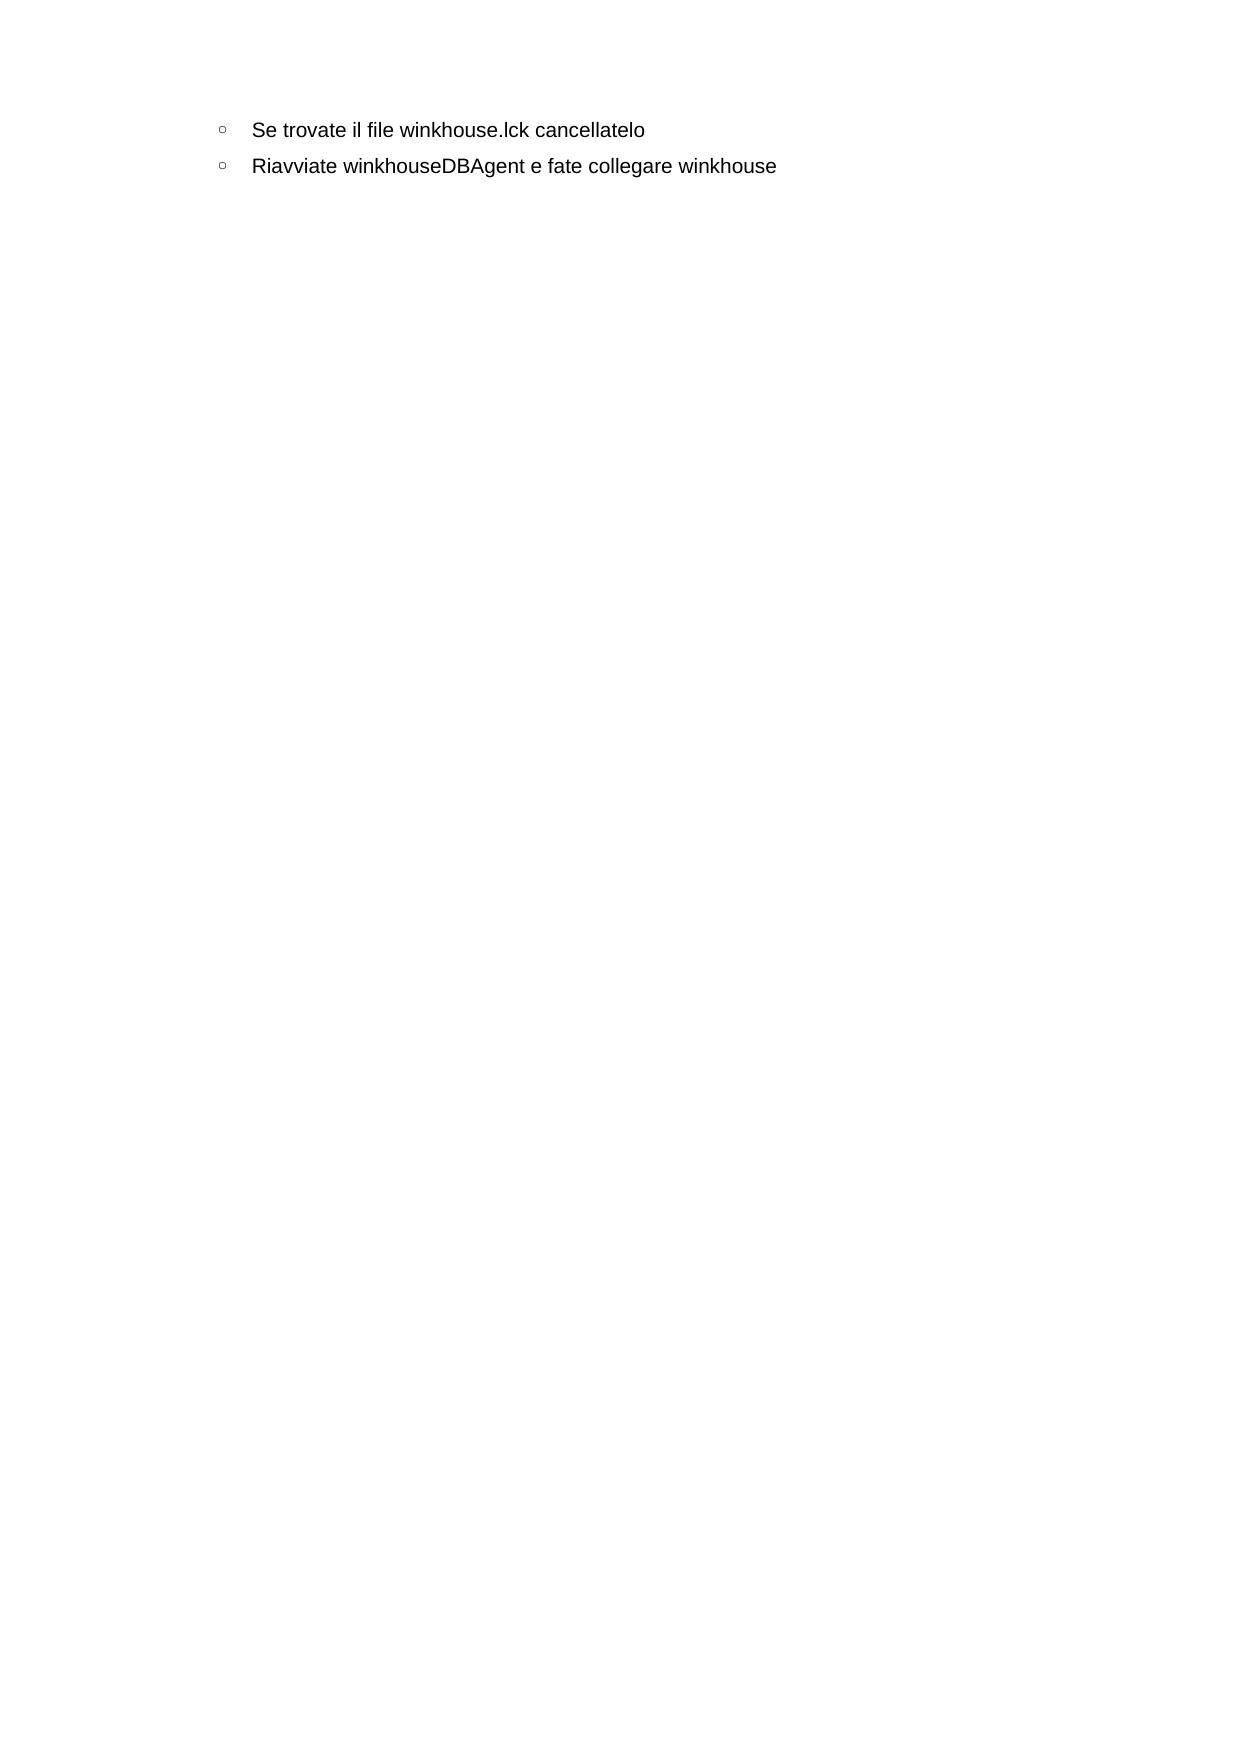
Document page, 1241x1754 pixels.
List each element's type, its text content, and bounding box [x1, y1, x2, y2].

list Se trovate il file winkhouse.lck cancellatelo [214, 118, 1183, 142]
list Riavviate winkhouseDBAgent e fate collegare winkhouse [214, 154, 1183, 178]
